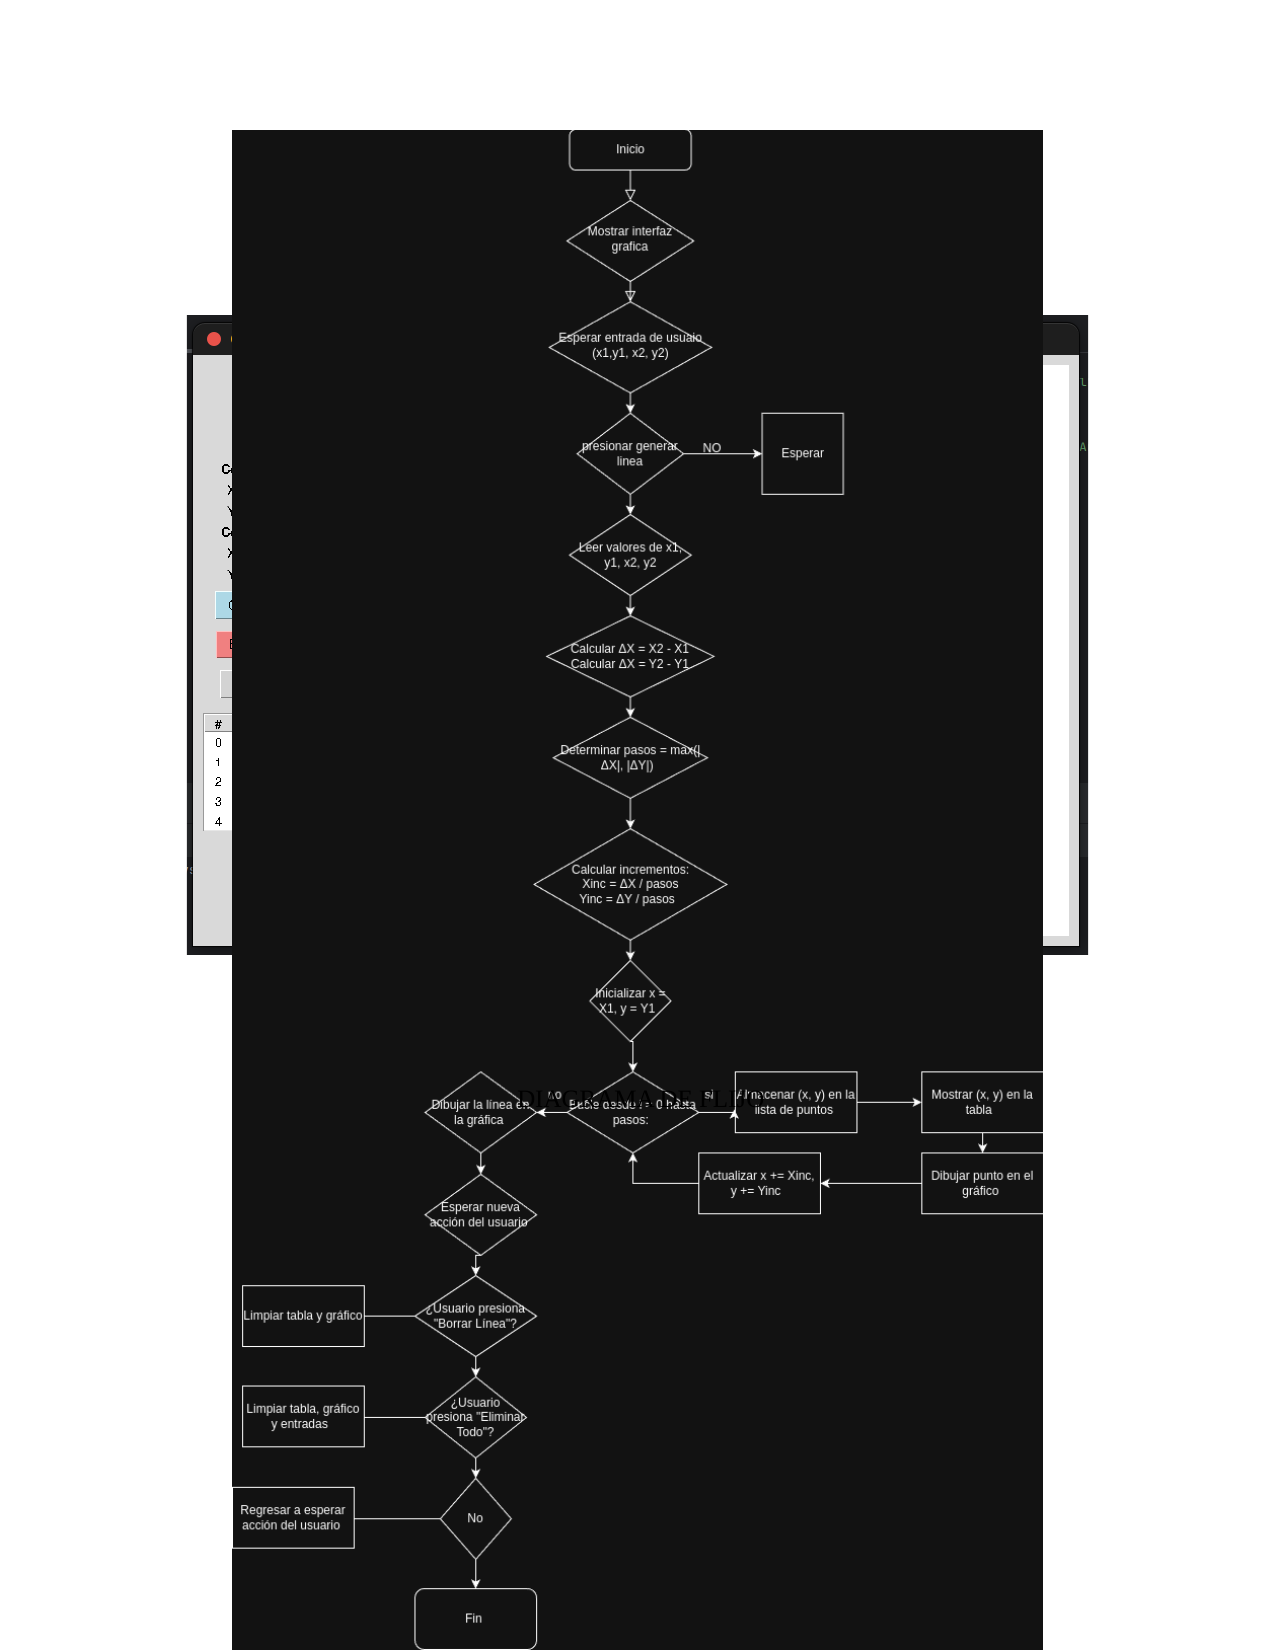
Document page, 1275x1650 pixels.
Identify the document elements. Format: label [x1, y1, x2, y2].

picture [186, 130, 1089, 1650]
